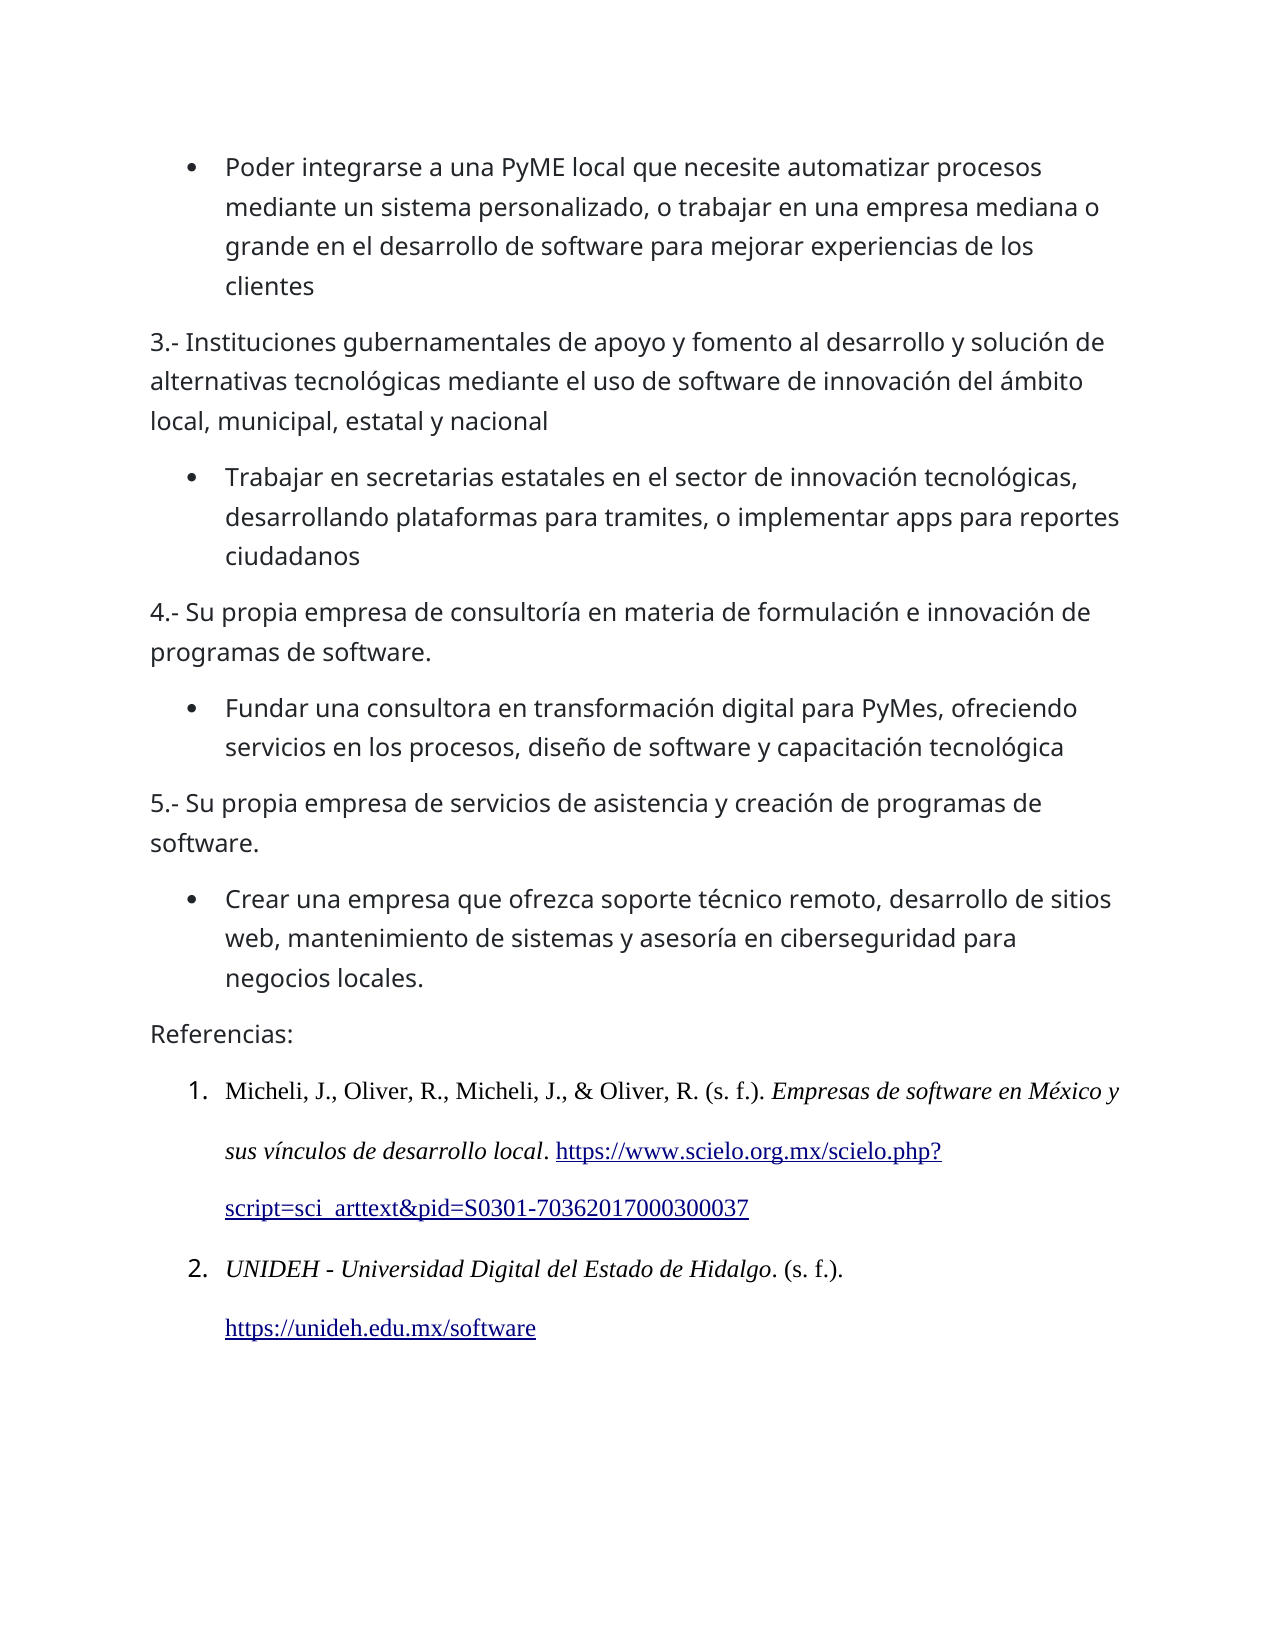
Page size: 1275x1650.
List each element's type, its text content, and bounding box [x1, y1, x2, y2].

text 3.- Instituciones gubernamentales de apoyo y fomento al desarrollo y solución de alternativas tecnológicas mediante el uso de software de innovación del ámbito local, municipal, estatal y nacional [150, 324, 1125, 438]
text Referencias: [150, 1017, 1125, 1051]
list Trabajar en secretarias estatales en el sector de innovación tecnológicas, desarrollando plataformas para tramites, o implementar apps para reportes ciudadanos [187, 460, 1125, 573]
text 4.- Su propia empresa de consultoría en materia de formulación e innovación de programas de software. [150, 595, 1125, 668]
text 5.- Su propia empresa de servicios de asistencia y creación de programas de software. [150, 786, 1125, 859]
list Micheli, J., Oliver, R., Micheli, J., & Oliver, R. (s. f.). Empresas de software en México y sus vínculos de desarrollo local. https://www.scielo.org.mx/scielo.php?script=sci_arttext&pid=S0301-70362017000300037 [187, 1073, 1125, 1222]
list Fundar una consultora en transformación digital para PyMes, ofreciendo servicios en los procesos, diseño de software y capacitación tecnológica [187, 690, 1125, 764]
list Crear una empresa que ofrezca soporte técnico remoto, desarrollo de sitios web, mantenimiento de sistemas y asesoría en ciberseguridad para negocios locales. [187, 882, 1125, 995]
list UNIDEH - Universidad Digital del Estado de Hidalgo. (s. f.). https://unideh.edu.mx/software [187, 1251, 1125, 1342]
list Poder integrarse a una PyME local que necesite automatizar procesos mediante un sistema personalizado, o trabajar en una empresa mediana o grande en el desarrollo de software para mejorar experiencias de los clientes [187, 150, 1125, 302]
